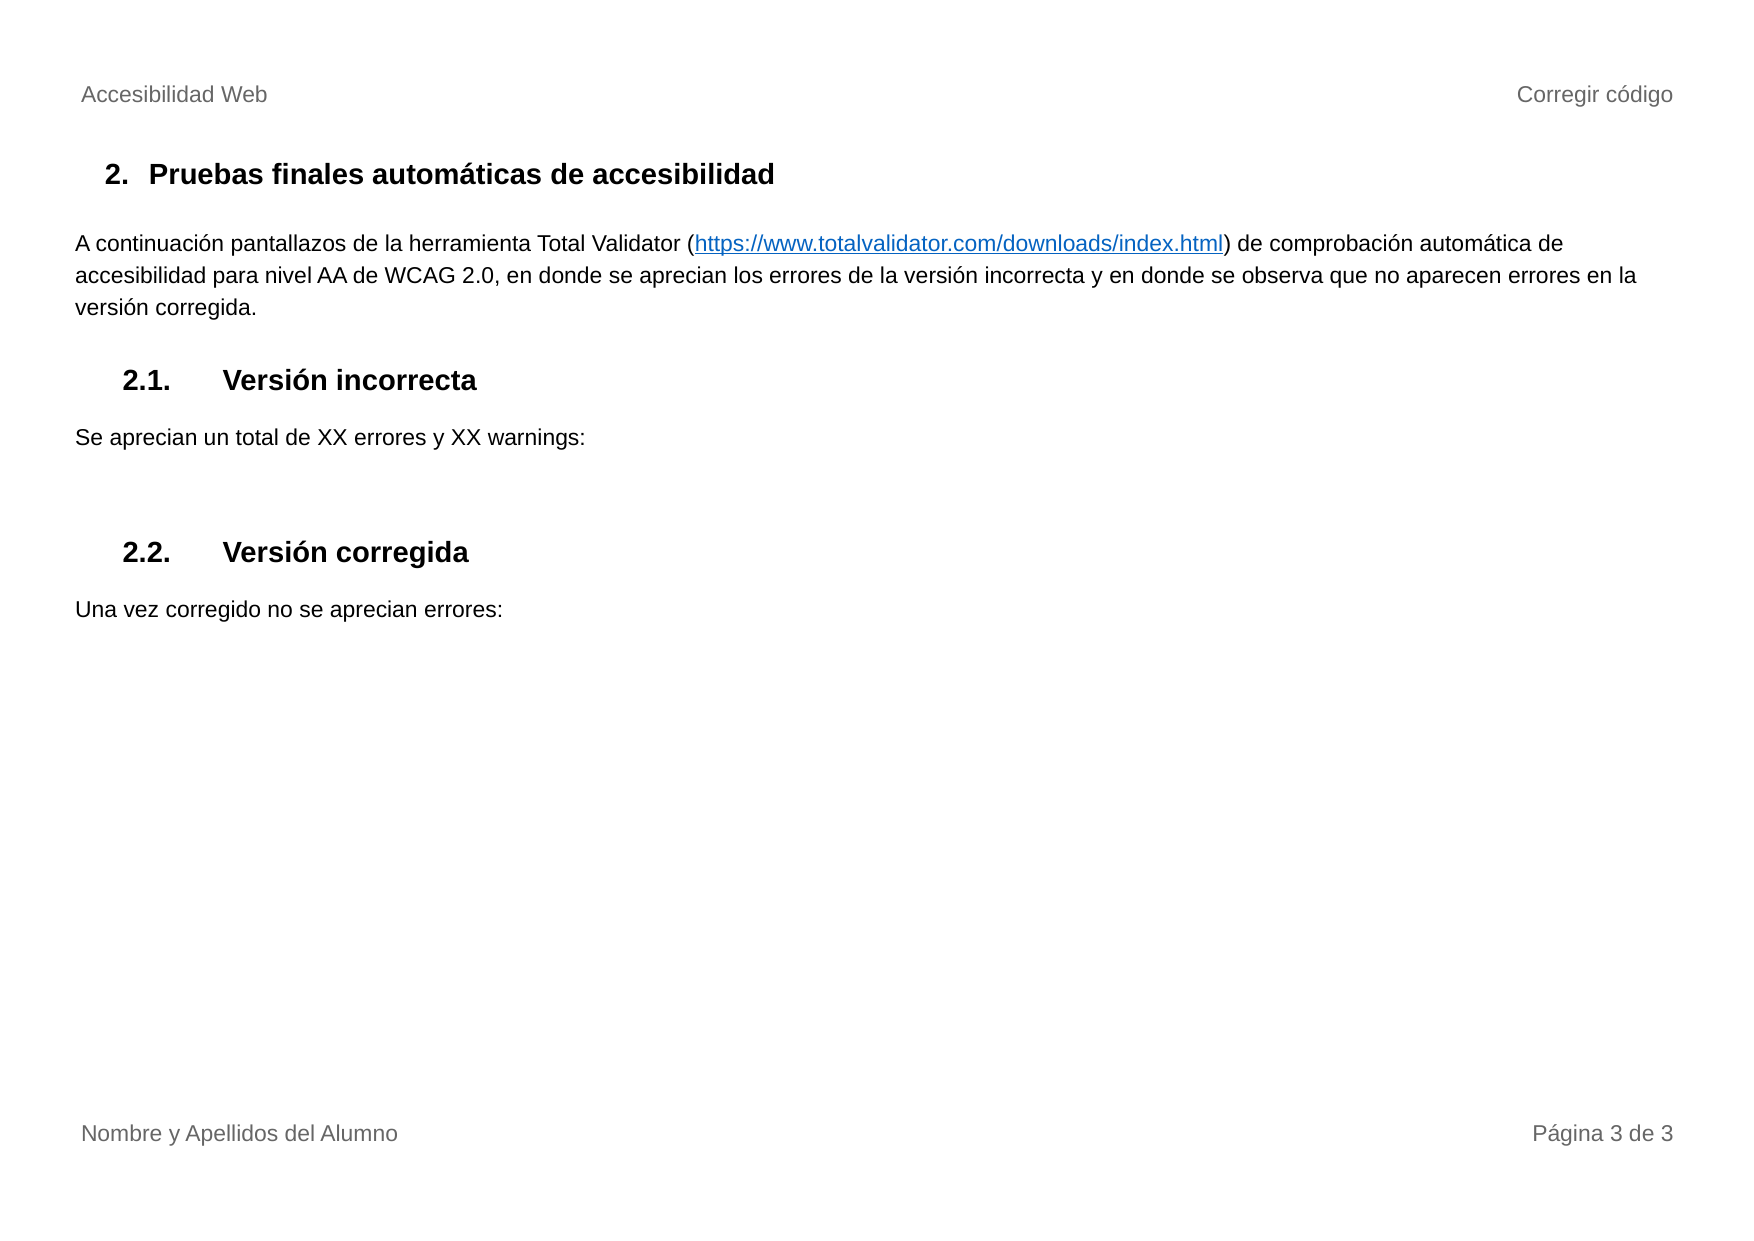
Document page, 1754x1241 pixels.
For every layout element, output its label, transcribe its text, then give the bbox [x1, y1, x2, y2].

text A continuación pantallazos de la herramienta Total Validator (https://www.totalvalidator.com/downloads/index.html) de comprobación automática de accesibilidad para nivel AA de WCAG 2.0, en donde se aprecian los errores de la versión incorrecta y en donde se observa que no aparecen errores en la versión corregida. [75, 230, 1679, 320]
text Se aprecian un total de XX errores y XX warnings: [75, 424, 1679, 450]
subtitle Versión incorrecta [122, 362, 1679, 396]
subtitle Pruebas finales automáticas de accesibilidad [104, 157, 1679, 190]
subtitle Versión corregida [122, 535, 1679, 568]
text Una vez corregido no se aprecian errores: [75, 596, 1679, 622]
